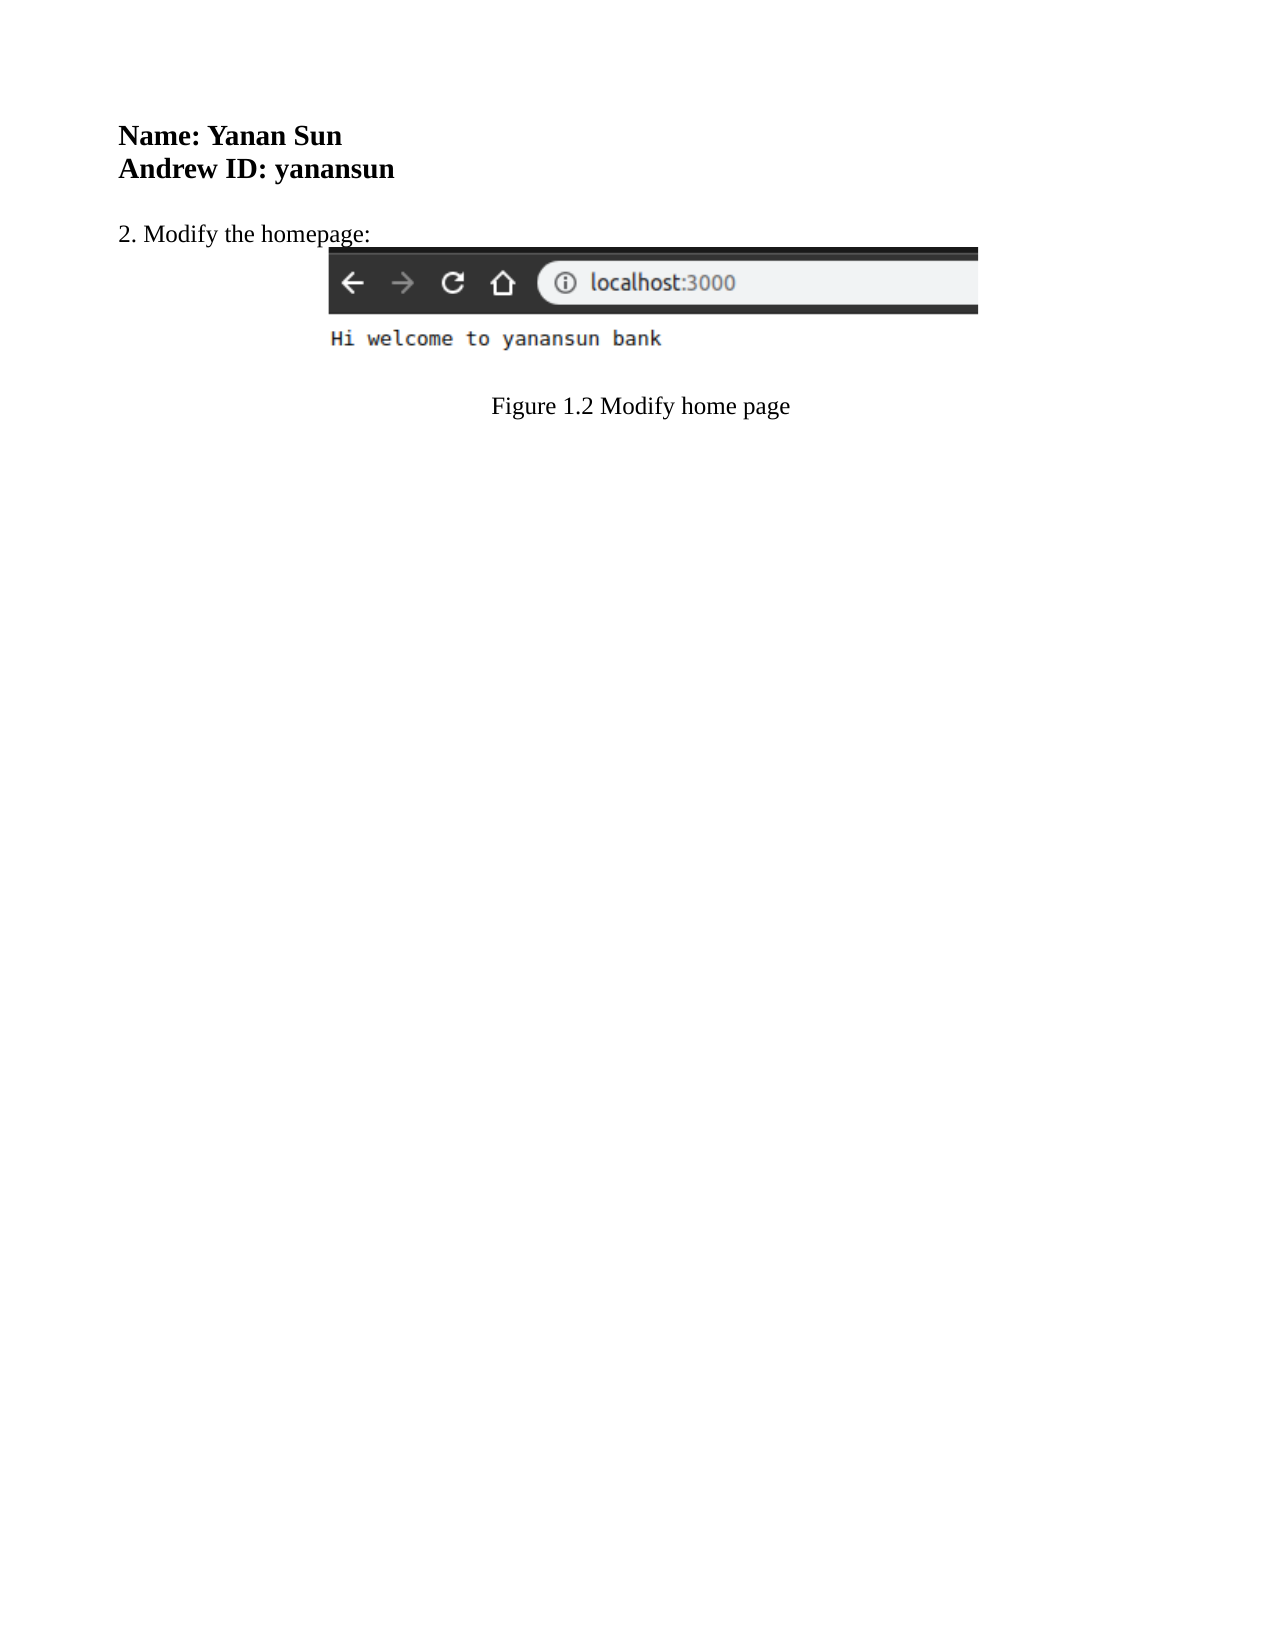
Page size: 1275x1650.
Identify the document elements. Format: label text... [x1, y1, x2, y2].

text Andrew ID: yanansun [118, 152, 1157, 185]
text 2. Modify the homepage: [118, 219, 1157, 247]
text Figure 1.2 Modify home page [118, 391, 1157, 420]
text Name: Yanan Sun [118, 118, 1157, 152]
picture [328, 247, 979, 387]
